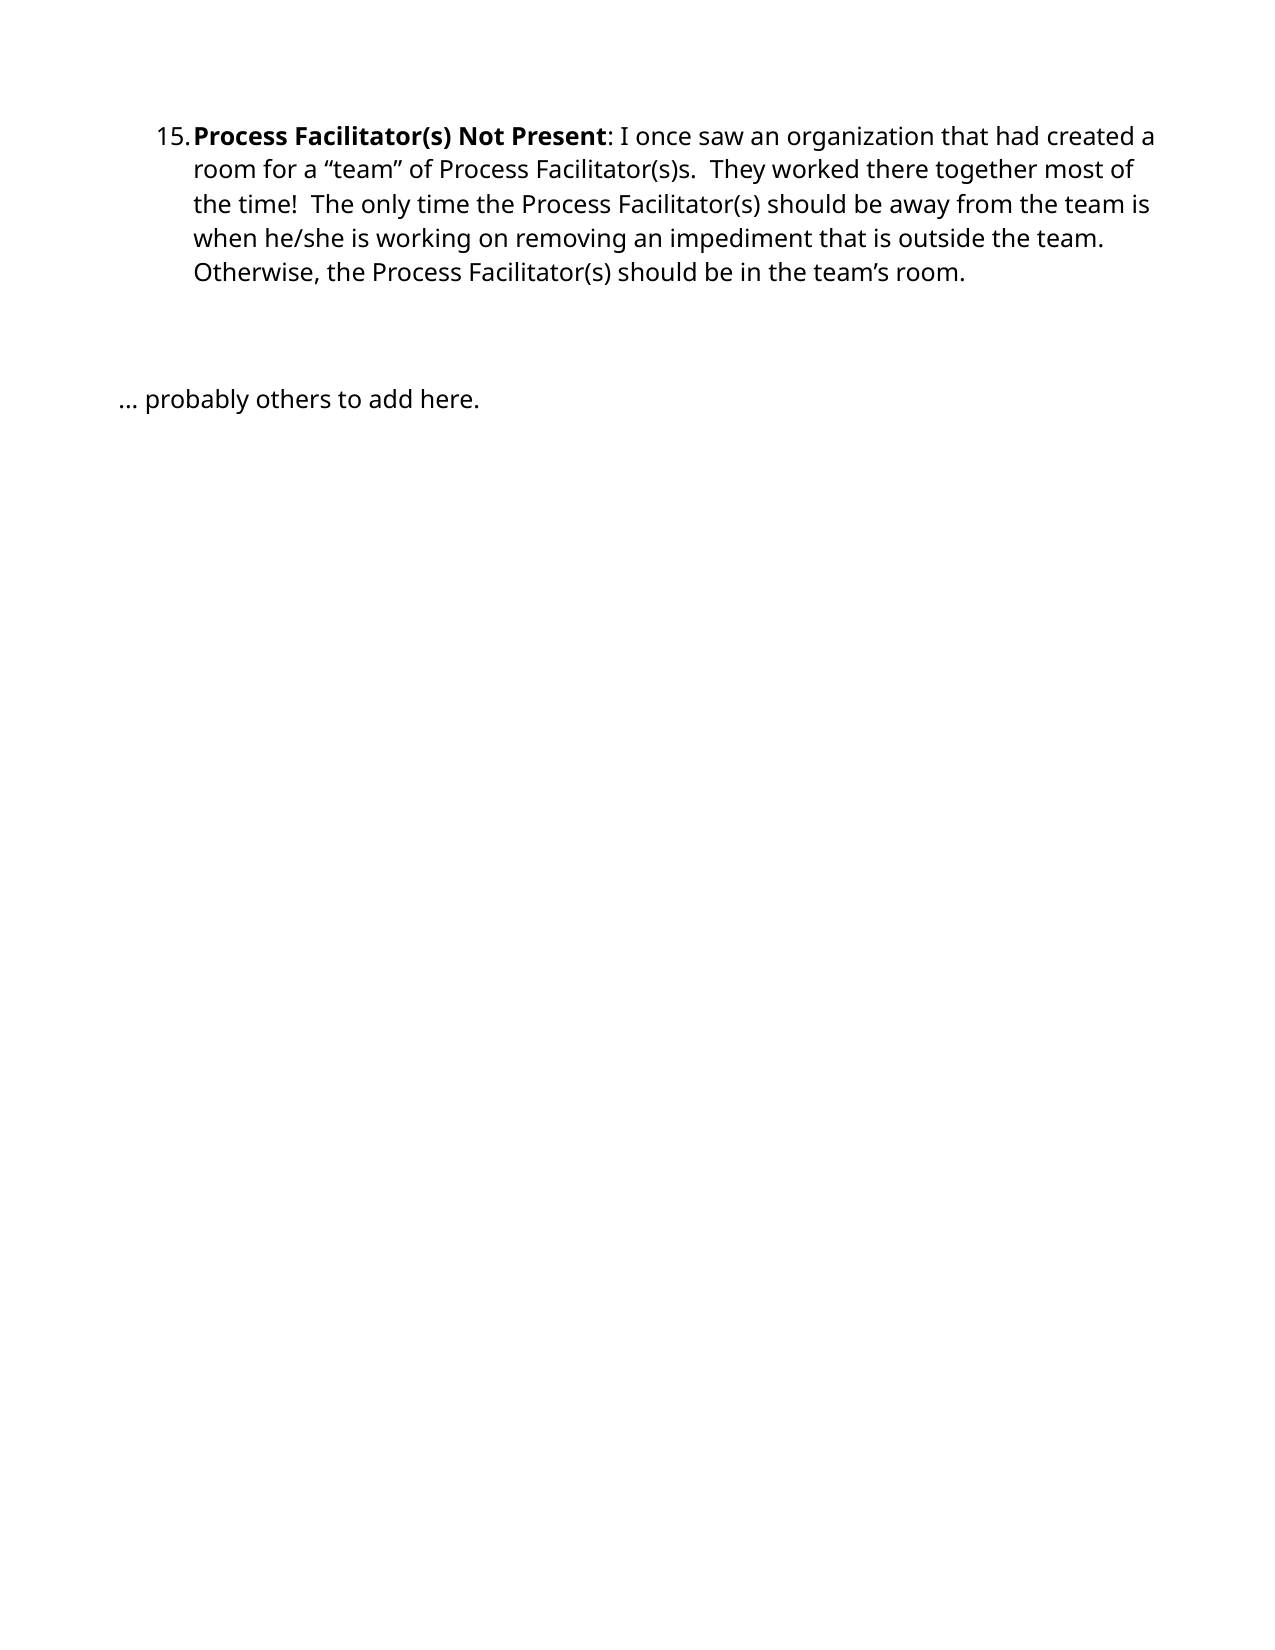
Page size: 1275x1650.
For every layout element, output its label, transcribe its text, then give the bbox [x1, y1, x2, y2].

list Process Facilitator(s) Not Present: I once saw an organization that had created a room for a “team” of Process Facilitator(s)s. They worked there together most of the time! The only time the Process Facilitator(s) should be away from the team is when he/she is working on removing an impediment that is outside the team. Otherwise, the Process Facilitator(s) should be in the team’s room. [156, 118, 1157, 288]
text ... probably others to add here. [118, 381, 1157, 416]
